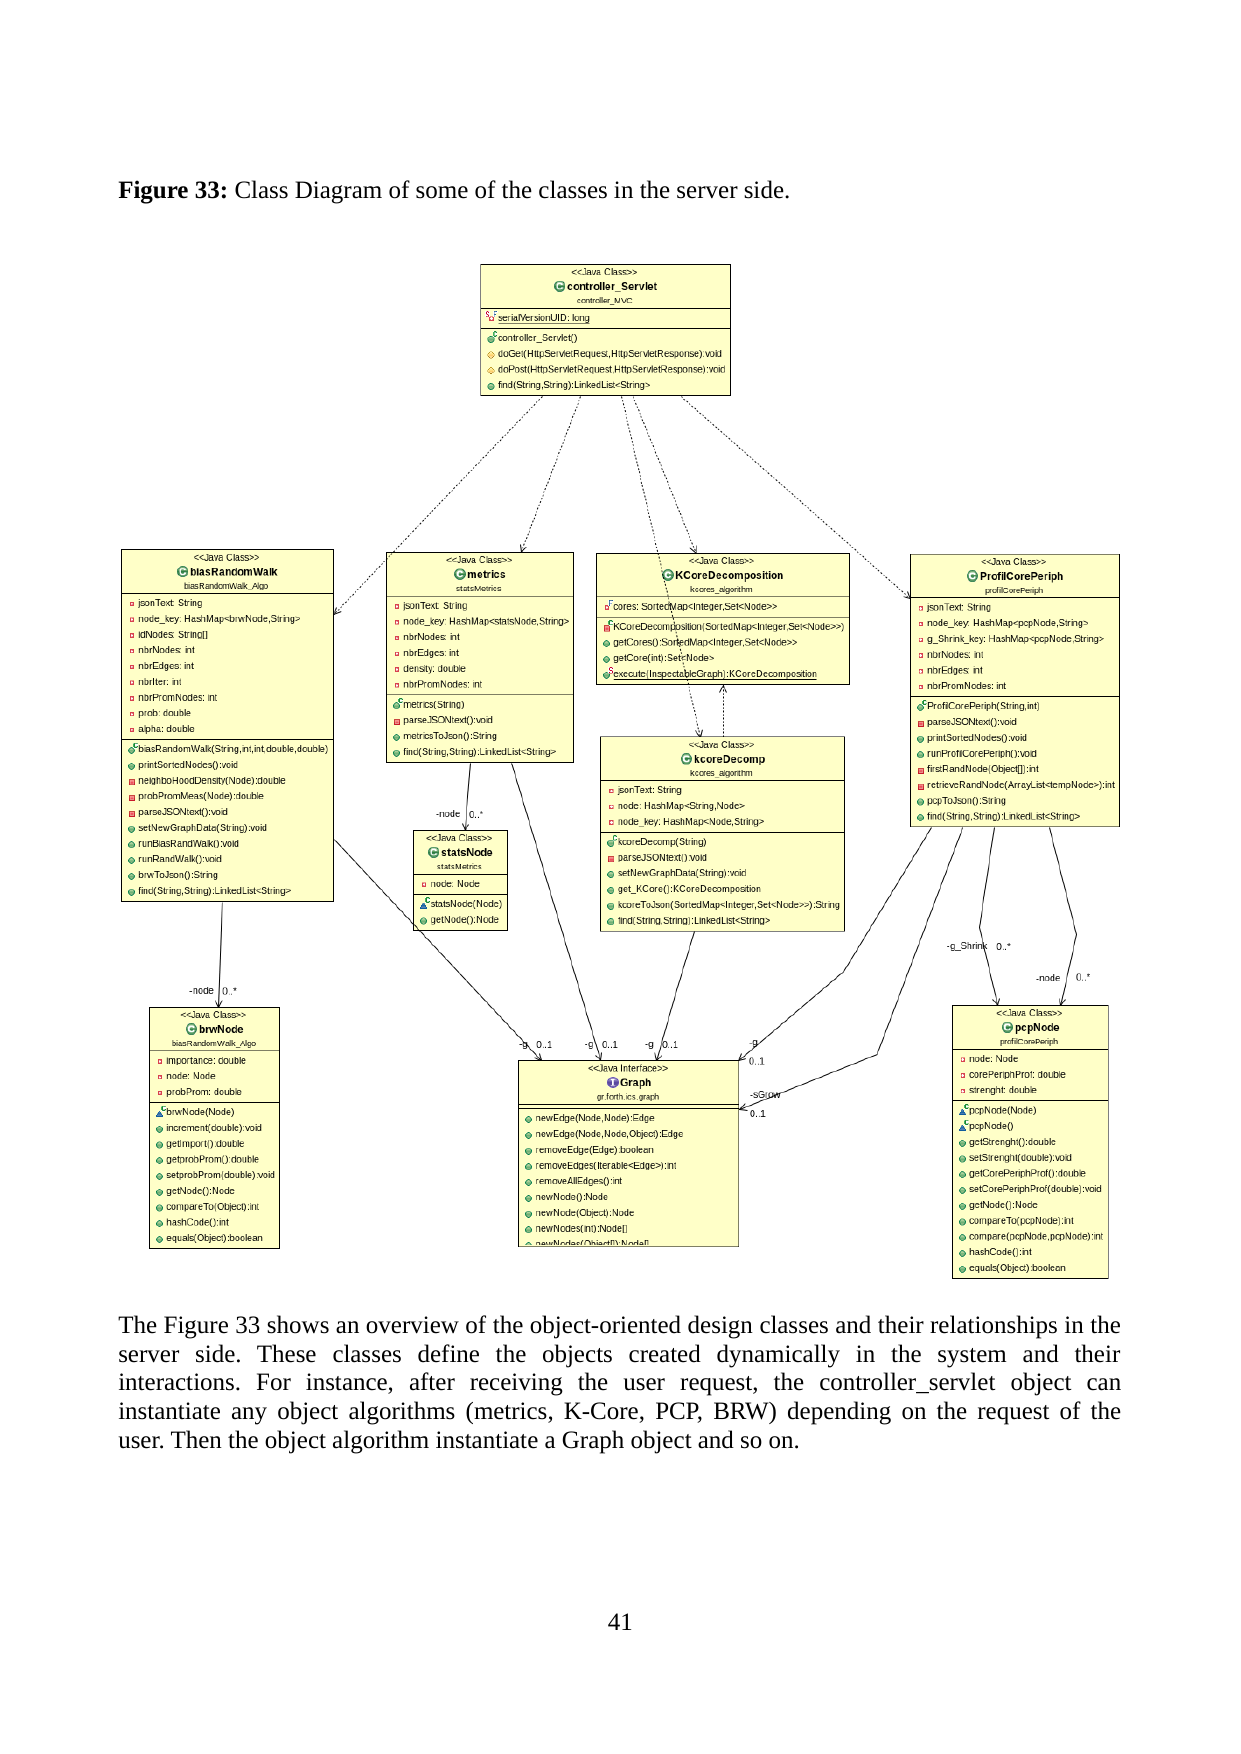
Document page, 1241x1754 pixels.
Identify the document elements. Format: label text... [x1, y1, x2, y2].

text The Figure 33 shows an overview of the object-oriented design classes and their relationships in the server side. These classes define the objects created dynamically in the system and their interactions. For instance, after receiving the user request, the controller_servlet object can instantiate any object algorithms (metrics, K-Core, PCP, BRW) depending on the request of the user. Then the object algorithm instantiate a Graph object and so on. [118, 1310, 1122, 1454]
picture [118, 262, 1122, 1281]
text Figure 33: Class Diagram of some of the classes in the server side. [118, 176, 1122, 204]
